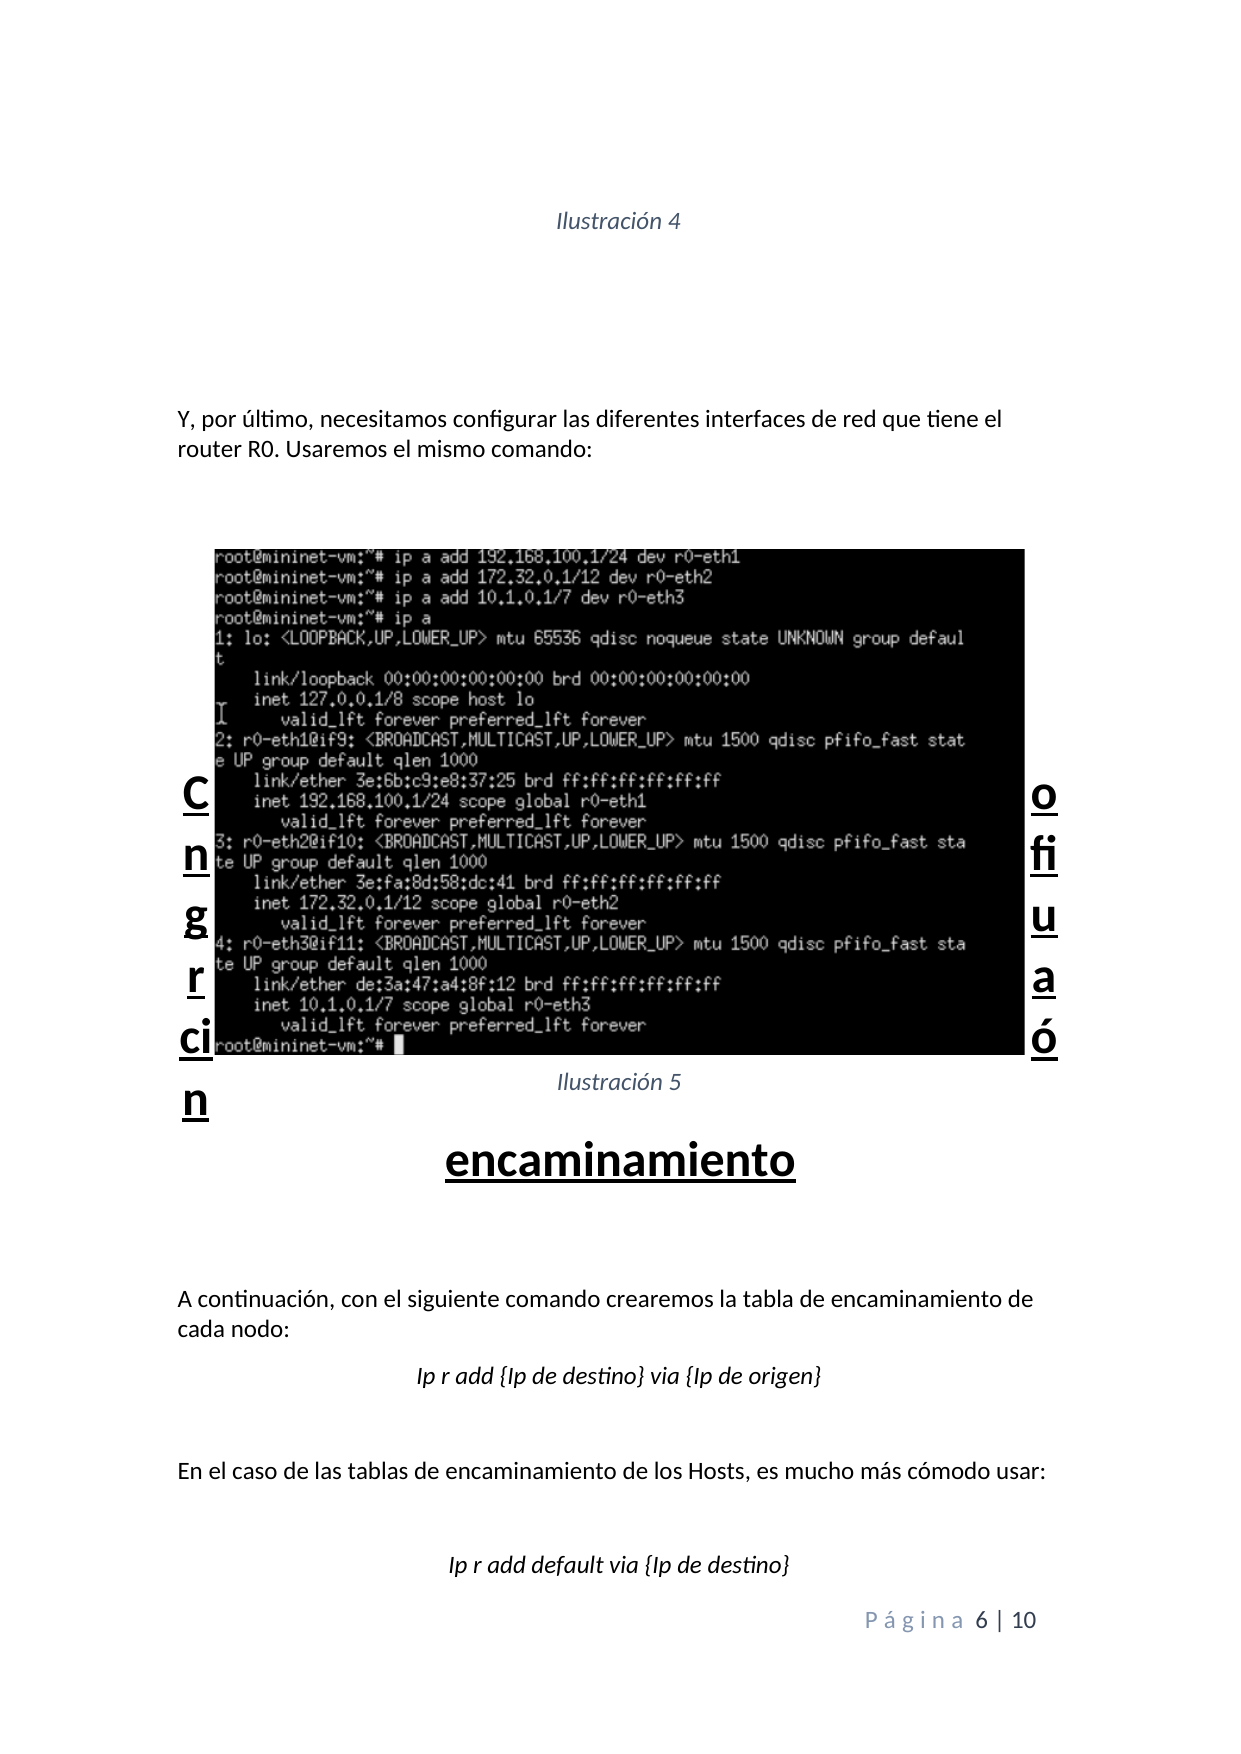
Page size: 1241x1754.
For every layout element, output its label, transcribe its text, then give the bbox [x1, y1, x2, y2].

text Configuración encaminamiento [177, 761, 1063, 1188]
text Ip r add {Ip de destino} via {Ip de origen} [177, 1361, 1063, 1391]
text En el caso de las tablas de encaminamiento de los Hosts, es mucho más cómodo usar: [177, 1455, 1063, 1485]
text Ilustración 5 [213, 1067, 1027, 1097]
text A continuación, con el siguiente comando crearemos la tabla de encaminamiento de cada nodo: [177, 1283, 1063, 1344]
text Ilustración 4 [242, 205, 996, 236]
text Ip r add default via {Ip de destino} [177, 1549, 1063, 1580]
text Y, por último, necesitamos configurar las diferentes interfaces de red que tiene el router R0. Usaremos el mismo comando: [177, 403, 1063, 464]
